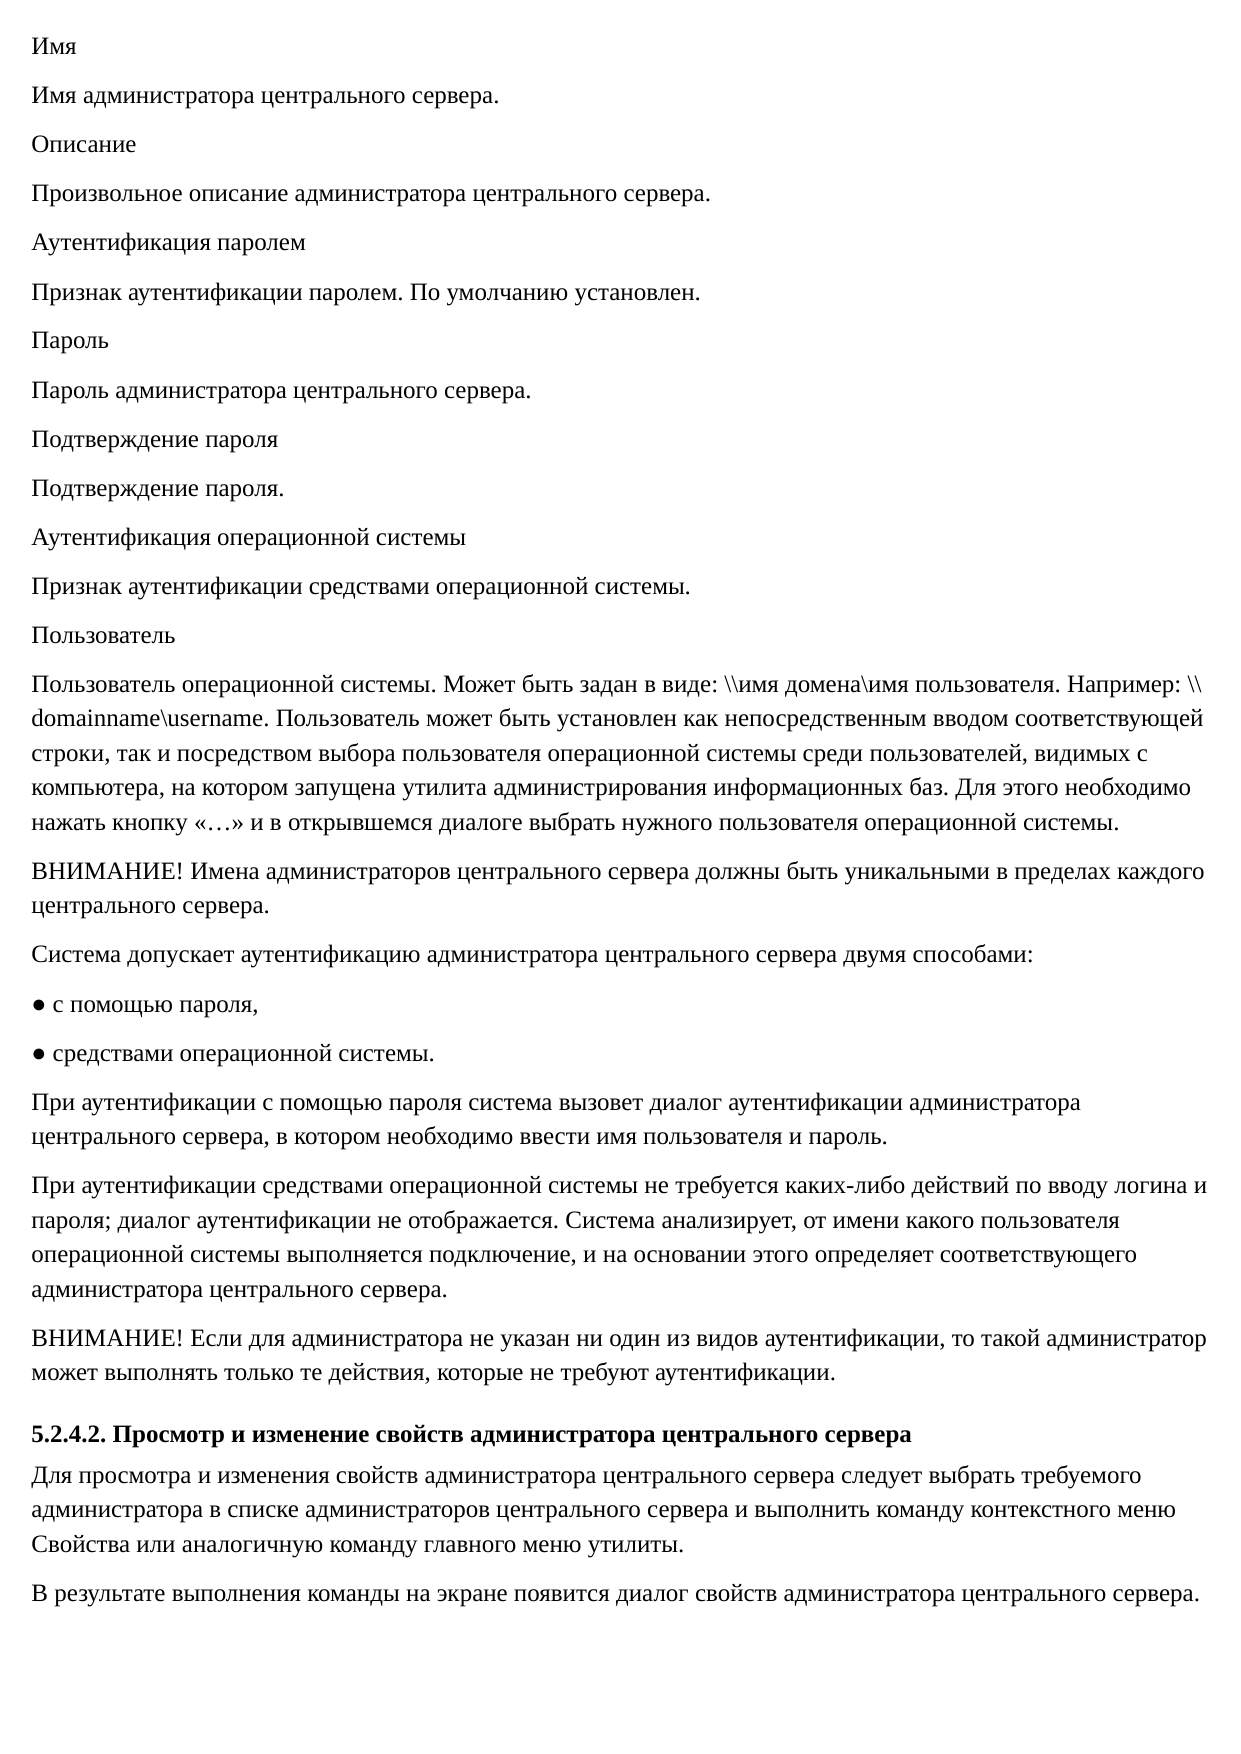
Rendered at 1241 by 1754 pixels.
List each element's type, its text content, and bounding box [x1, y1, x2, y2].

subtitle 5.2.4.2. Просмотр и изменение свойств администратора центрального сервера [31, 1419, 1212, 1448]
text Пользователь [31, 620, 1212, 649]
text Пароль [31, 326, 1212, 354]
text ВНИМАНИЕ! Если для администратора не указан ни один из видов аутентификации, то такой администратор может выполнять только те действия, которые не требуют аутентификации. [31, 1323, 1212, 1386]
text Имя [31, 31, 1212, 60]
text Описание [31, 129, 1212, 158]
text Имя администратора центрального сервера. [31, 80, 1212, 109]
text Пользователь операционной системы. Может быть задан в виде: \\имя домена\имя пользователя. Например: \\domainname\username. Пользователь может быть установлен как непосредственным вводом соответствующей строки, так и посредством выбора пользователя операционной системы среди пользователей, видимых с компьютера, на котором запущена утилита администрирования информационных баз. Для этого необходимо нажать кнопку «…» и в открывшемся диалоге выбрать нужного пользователя операционной системы. [31, 669, 1212, 836]
text При аутентификации средствами операционной системы не требуется каких-либо действий по вводу логина и пароля; диалог аутентификации не отображается. Система анализирует, от имени какого пользователя операционной системы выполняется подключение, и на основании этого определяет соответствующего администратора центрального сервера. [31, 1170, 1212, 1302]
text Признак аутентификации средствами операционной системы. [31, 571, 1212, 600]
text Аутентификация паролем [31, 227, 1212, 256]
text ● с помощью пароля, [31, 989, 1212, 1017]
text При аутентификации с помощью пароля система вызовет диалог аутентификации администратора центрального сервера, в котором необходимо ввести имя пользователя и пароль. [31, 1087, 1212, 1150]
text Система допускает аутентификацию администратора центрального сервера двумя способами: [31, 939, 1212, 968]
text ВНИМАНИЕ! Имена администраторов центрального сервера должны быть уникальными в пределах каждого центрального сервера. [31, 856, 1212, 919]
text Признак аутентификации паролем. По умолчанию установлен. [31, 277, 1212, 305]
text Для просмотра и изменения свойств администратора центрального сервера следует выбрать требуемого администратора в списке администраторов центрального сервера и выполнить команду контекстного меню Свойства или аналогичную команду главного меню утилиты. [31, 1460, 1212, 1558]
text Произвольное описание администратора центрального сервера. [31, 178, 1212, 207]
text Подтверждение пароля [31, 424, 1212, 452]
text Аутентификация операционной системы [31, 522, 1212, 551]
text ● средствами операционной системы. [31, 1038, 1212, 1066]
text Пароль администратора центрального сервера. [31, 375, 1212, 403]
text В результате выполнения команды на экране появится диалог свойств администратора центрального сервера. [31, 1578, 1212, 1607]
text Подтверждение пароля. [31, 473, 1212, 502]
